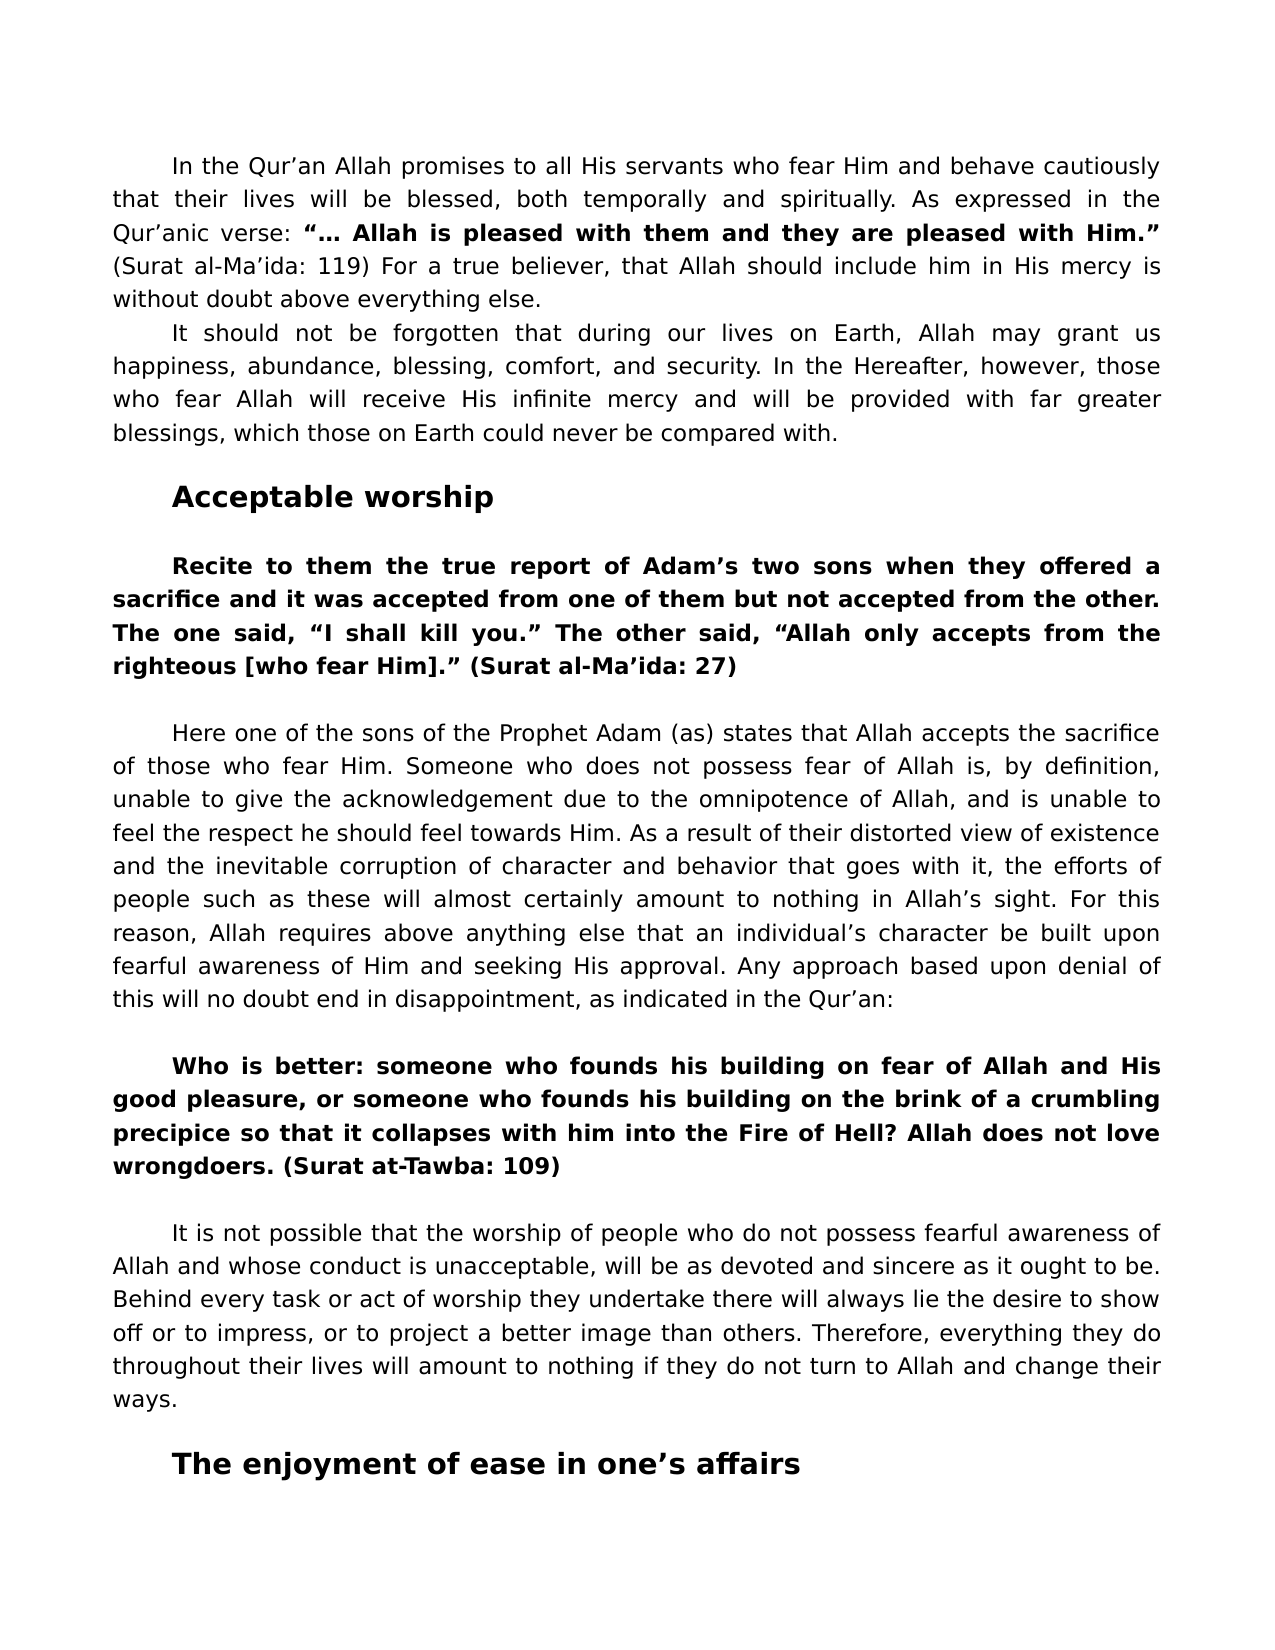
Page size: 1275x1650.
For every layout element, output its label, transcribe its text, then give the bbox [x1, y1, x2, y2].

text Who is better: someone who founds his building on fear of Allah and His good pleasure, or someone who founds his building on the brink of a crumbling precipice so that it collapses with him into the Fire of Hell? Allah does not love wrongdoers. (Surat at-Tawba: 109) [112, 1048, 1162, 1181]
text It is not possible that the worship of people who do not possess fearful awareness of Allah and whose conduct is unacceptable, will be as devoted and sincere as it ought to be. Behind every task or act of worship they undertake there will always lie the desire to show off or to impress, or to project a better image than others. Therefore, everything they do throughout their lives will amount to nothing if they do not turn to Allah and change their ways. [112, 1214, 1162, 1414]
text In the Qur’an Allah promises to all His servants who fear Him and behave cautiously that their lives will be blessed, both temporally and spiritually. As expressed in the Qur’anic verse: “… Allah is pleased with them and they are pleased with Him.” (Surat al-Ma’ida: 119) For a true believer, that Allah should include him in His mercy is without doubt above everything else. [112, 148, 1162, 314]
text Acceptable worship [112, 481, 1162, 514]
text It should not be forgotten that during our lives on Earth, Allah may grant us happiness, abundance, blessing, comfort, and security. In the Hereafter, however, those who fear Allah will receive His infinite mercy and will be provided with far greater blessings, which those on Earth could never be compared with. [112, 314, 1162, 448]
text Here one of the sons of the Prophet Adam (as) states that Allah accepts the sacrifice of those who fear Him. Someone who does not possess fear of Allah is, by definition, unable to give the acknowledgement due to the omnipotence of Allah, and is unable to feel the respect he should feel towards Him. As a result of their distorted view of existence and the inevitable corruption of character and behavior that goes with it, the efforts of people such as these will almost certainly amount to nothing in Allah’s sight. For this reason, Allah requires above anything else that an individual’s character be built upon fearful awareness of Him and seeking His approval. Any approach based upon denial of this will no doubt end in disappointment, as indicated in the Qur’an: [112, 714, 1162, 1014]
text The enjoyment of ease in one’s affairs [112, 1448, 1162, 1481]
text Recite to them the true report of Adam’s two sons when they offered a sacrifice and it was accepted from one of them but not accepted from the other. The one said, “I shall kill you.” The other said, “Allah only accepts from the righteous [who fear Him].” (Surat al-Ma’ida: 27) [112, 548, 1162, 681]
